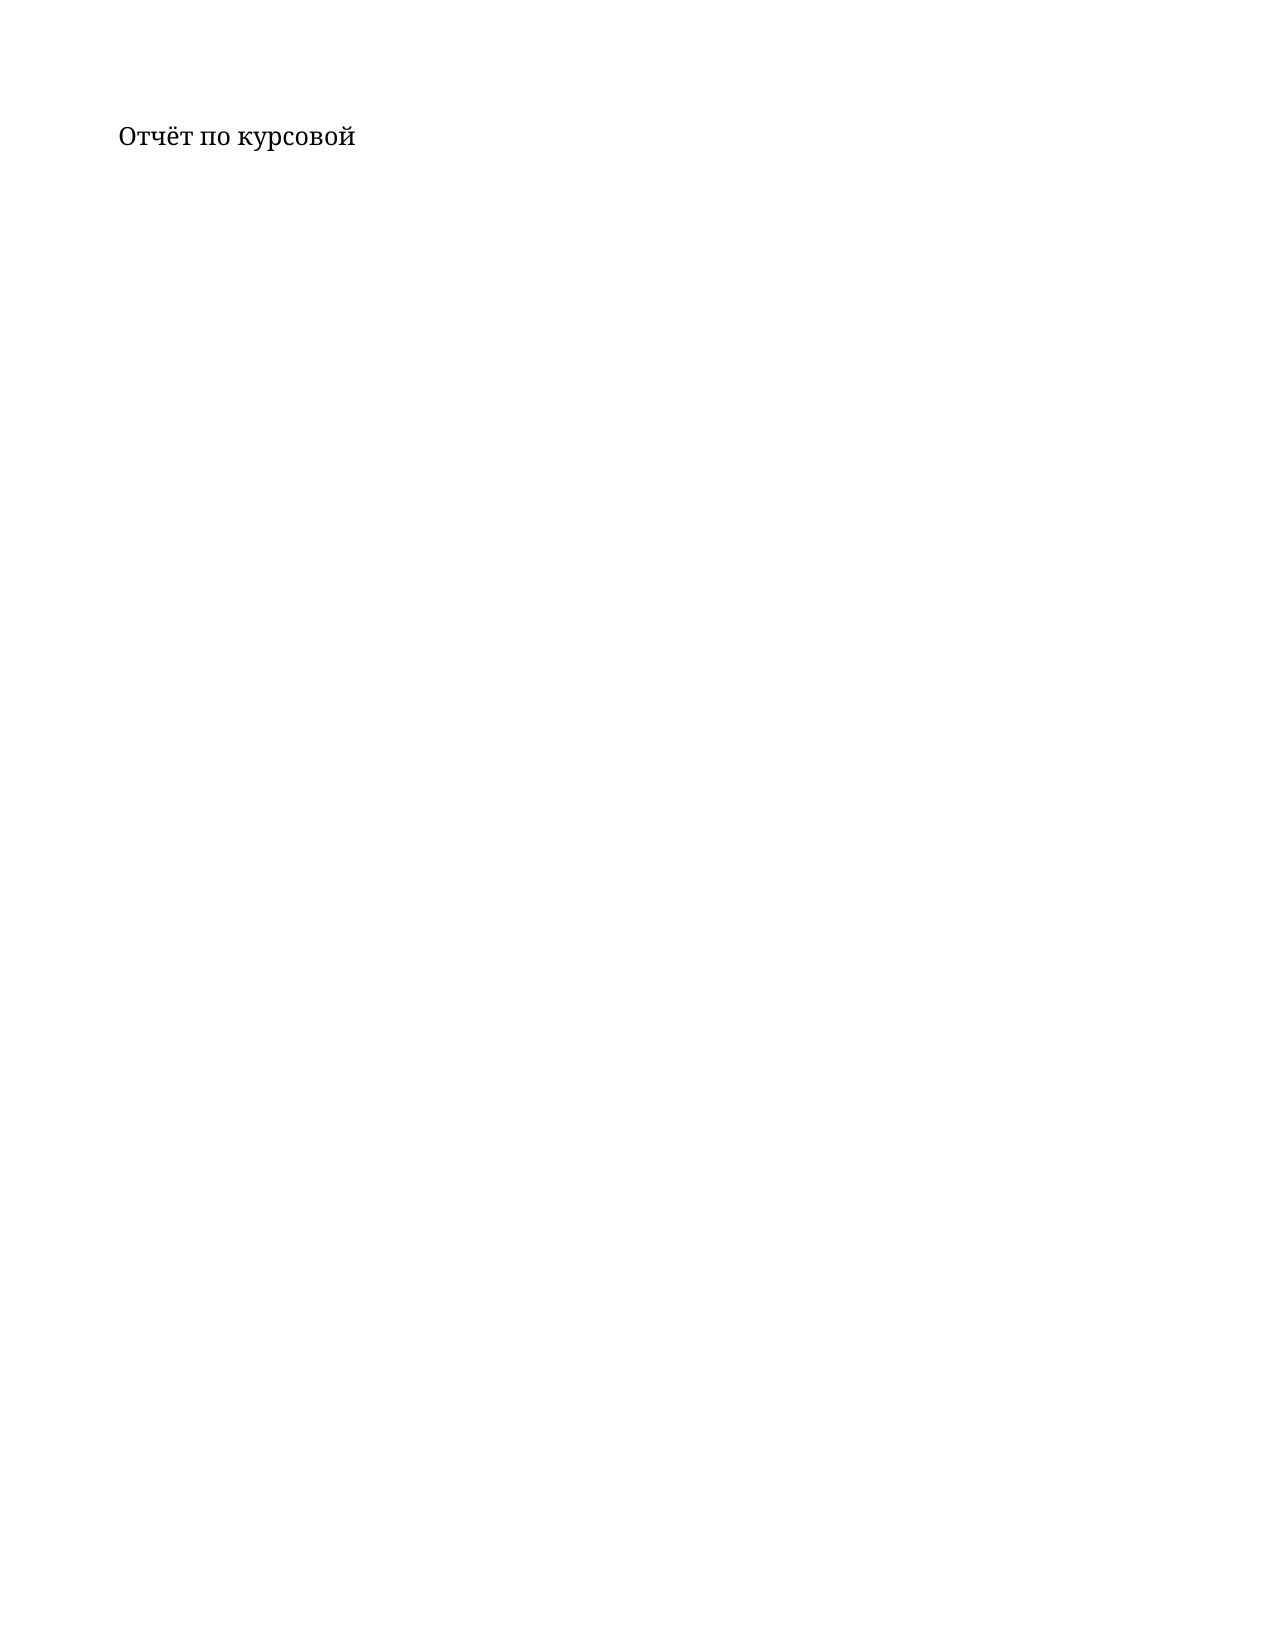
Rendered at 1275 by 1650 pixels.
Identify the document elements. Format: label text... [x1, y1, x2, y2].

text Отчёт по курсовой [118, 118, 1157, 152]
